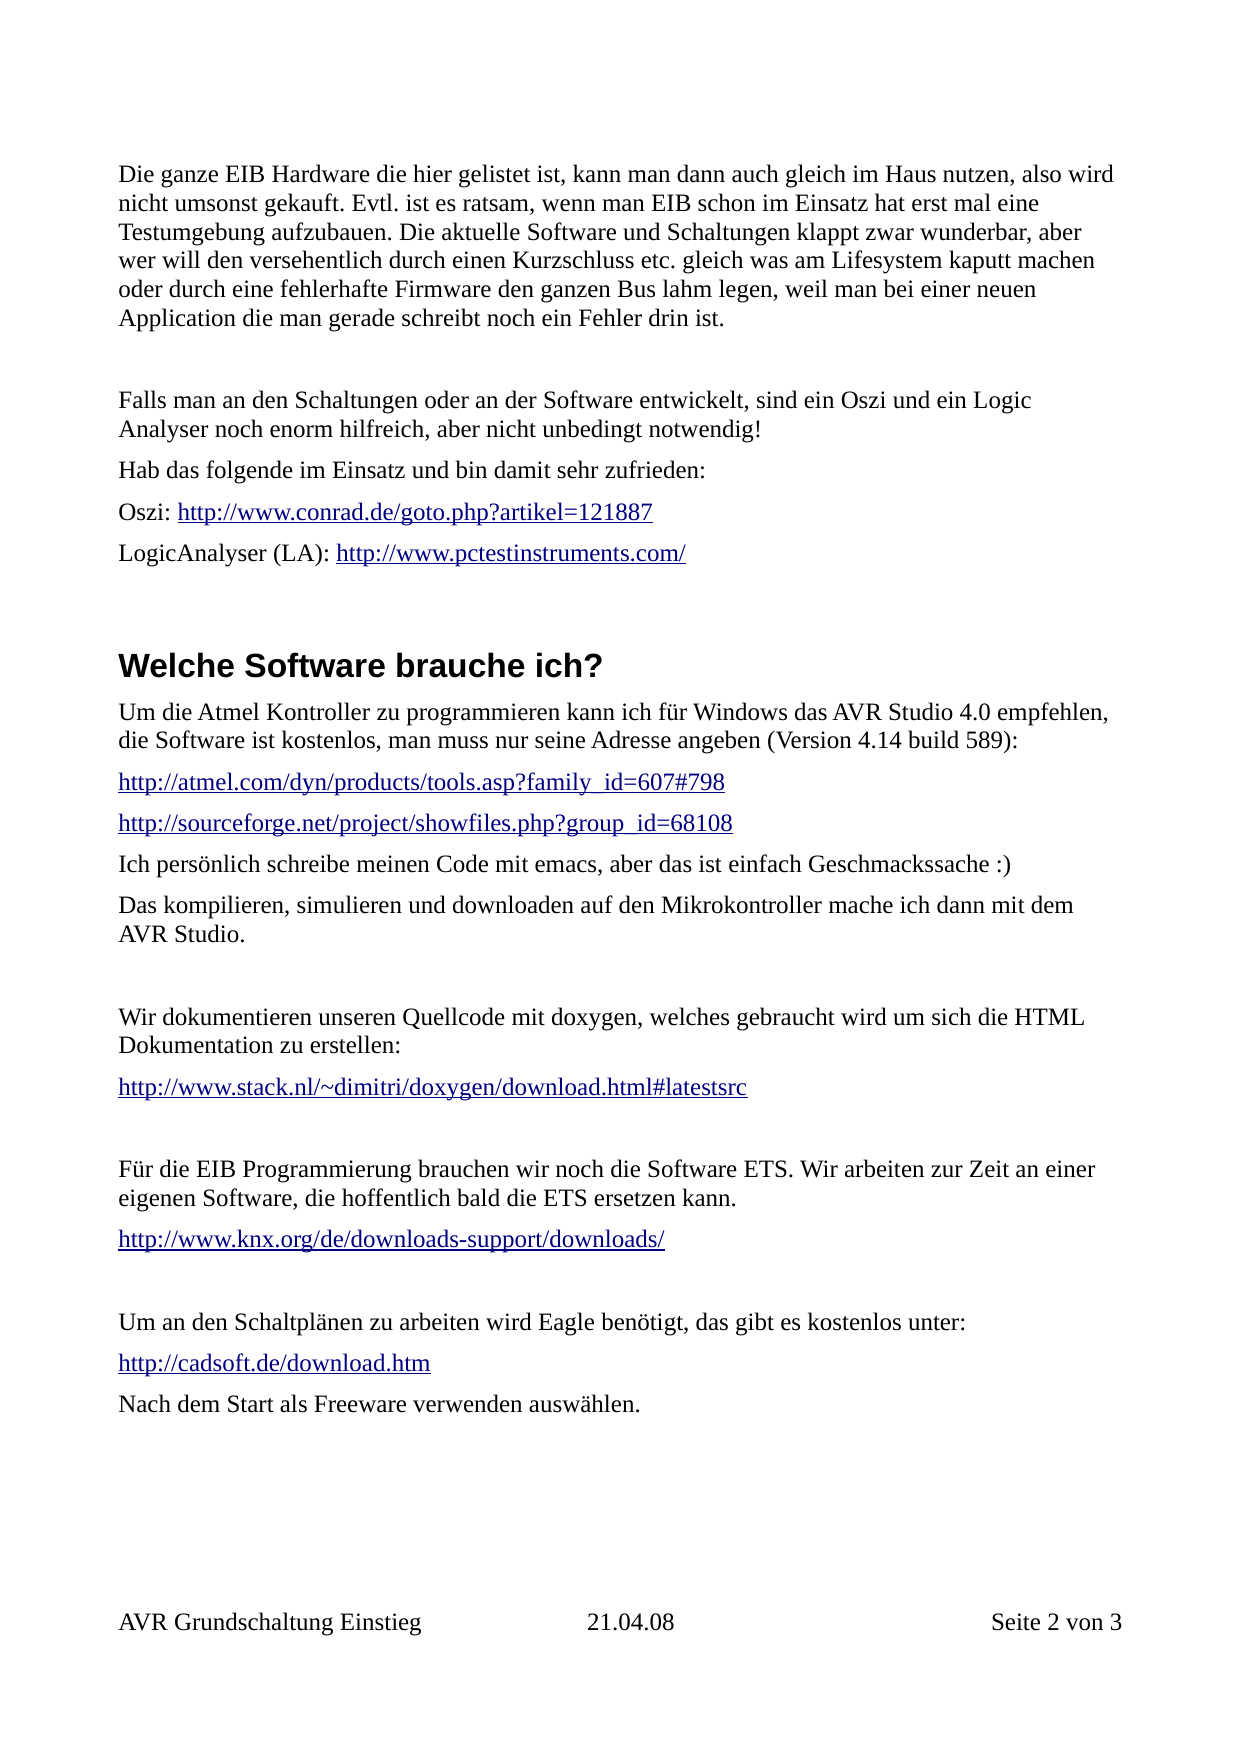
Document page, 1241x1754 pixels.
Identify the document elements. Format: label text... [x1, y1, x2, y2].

subtitle Welche Software brauche ich? [118, 646, 1122, 684]
text Falls man an den Schaltungen oder an der Software entwickelt, sind ein Oszi und ein Logic Analyser noch enorm hilfreich, aber nicht unbedingt notwendig! [118, 386, 1122, 443]
text http://www.stack.nl/~dimitri/doxygen/download.html#latestsrc [118, 1072, 1122, 1101]
text LogicAnalyser (LA): http://www.pctestinstruments.com/ [118, 538, 1122, 567]
text http://atmel.com/dyn/products/tools.asp?family_id=607#798 [118, 767, 1122, 796]
text http://cadsoft.de/download.htm [118, 1348, 1122, 1377]
text http://sourceforge.net/project/showfiles.php?group_id=68108 [118, 808, 1122, 837]
text Hab das folgende im Einsatz und bin damit sehr zufrieden: [118, 456, 1122, 484]
text Für die EIB Programmierung brauchen wir noch die Software ETS. Wir arbeiten zur Zeit an einer eigenen Software, die hoffentlich bald die ETS ersetzen kann. [118, 1154, 1122, 1212]
text Um die Atmel Kontroller zu programmieren kann ich für Windows das AVR Studio 4.0 empfehlen, die Software ist kostenlos, man muss nur seine Adresse angeben (Version 4.14 build 589): [118, 697, 1122, 754]
text Das kompilieren, simulieren und downloaden auf den Mikrokontroller mache ich dann mit dem AVR Studio. [118, 891, 1122, 948]
text Oszi: http://www.conrad.de/goto.php?artikel=121887 [118, 497, 1122, 526]
text http://www.knx.org/de/downloads-support/downloads/ [118, 1224, 1122, 1253]
text Um an den Schaltplänen zu arbeiten wird Eagle benötigt, das gibt es kostenlos unter: [118, 1307, 1122, 1336]
text Ich persönlich schreibe meinen Code mit emacs, aber das ist einfach Geschmackssache :) [118, 849, 1122, 878]
text Nach dem Start als Freeware verwenden auswählen. [118, 1389, 1122, 1418]
text Wir dokumentieren unseren Quellcode mit doxygen, welches gebraucht wird um sich die HTML Dokumentation zu erstellen: [118, 1002, 1122, 1059]
text Die ganze EIB Hardware die hier gelistet ist, kann man dann auch gleich im Haus nutzen, also wird nicht umsonst gekauft. Evtl. ist es ratsam, wenn man EIB schon im Einsatz hat erst mal eine Testumgebung aufzubauen. Die aktuelle Software und Schaltungen klappt zwar wunderbar, aber wer will den versehentlich durch einen Kurzschluss etc. gleich was am Lifesystem kaputt machen oder durch eine fehlerhafte Firmware den ganzen Bus lahm legen, weil man bei einer neuen Application die man gerade schreibt noch ein Fehler drin ist. [118, 159, 1122, 332]
